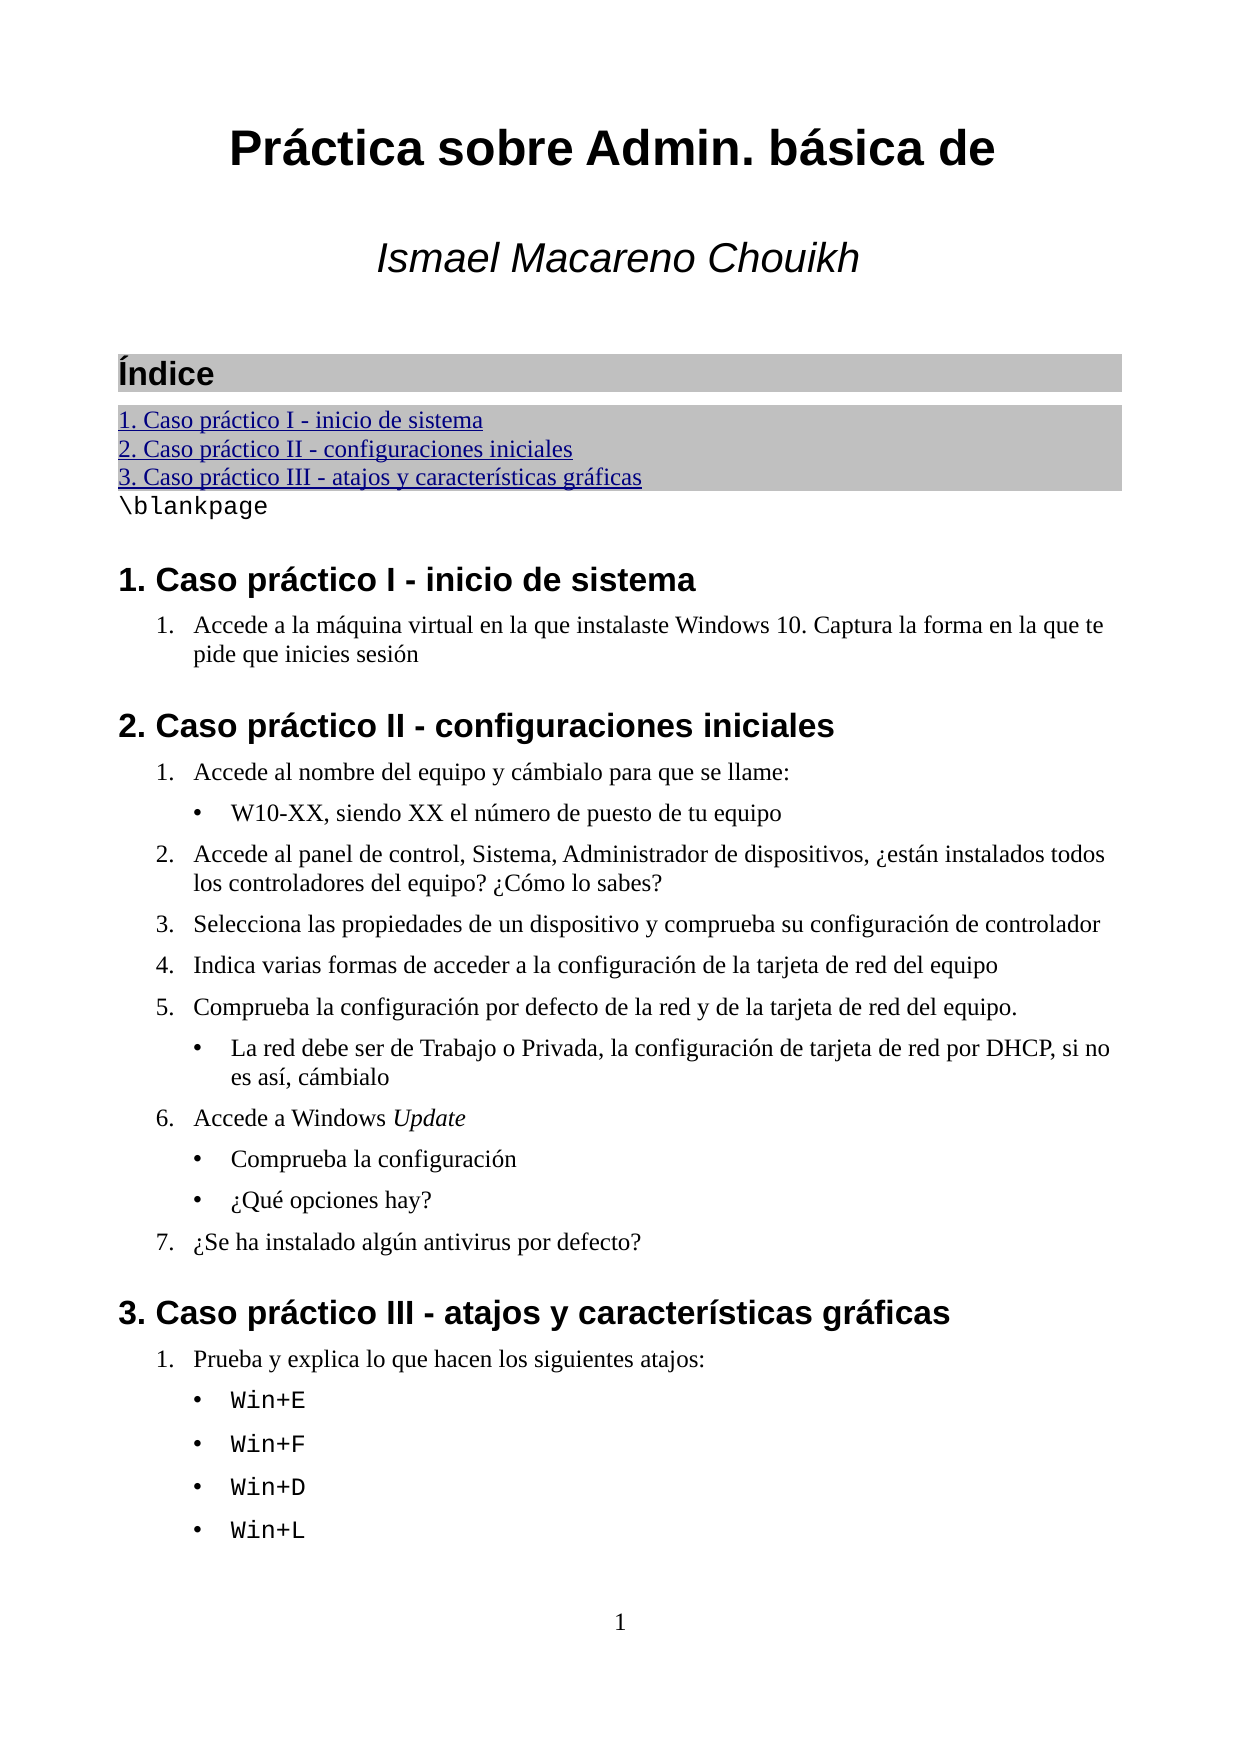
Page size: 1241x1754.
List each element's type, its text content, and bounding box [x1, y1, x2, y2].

title Práctica sobre Admin. básica de Windows 10 (Parte I) [118, 118, 1122, 176]
text 1. Caso práctico I - inicio de sistema [118, 405, 1122, 434]
subtitle Ismael Macareno Chouikh [118, 233, 1122, 281]
list Selecciona las propiedades de un dispositivo y comprueba su configuración de controlador [156, 909, 1122, 938]
text 2. Caso práctico II - configuraciones iniciales [118, 434, 1122, 462]
list Comprueba la configuración [193, 1144, 1122, 1173]
subtitle Índice [118, 354, 1122, 392]
list La red debe ser de Trabajo o Privada, la configuración de tarjeta de red por DHCP, si no es así, cámbialo [193, 1033, 1122, 1091]
list Win+F [193, 1429, 1122, 1459]
text \blankpage [118, 491, 1122, 522]
list Indica varias formas de acceder a la configuración de la tarjeta de red del equipo [156, 951, 1122, 979]
list Win+E [193, 1385, 1122, 1416]
list ¿Qué opciones hay? [193, 1186, 1122, 1214]
list Comprueba la configuración por defecto de la red y de la tarjeta de red del equipo. [156, 992, 1122, 1021]
list Accede al panel de control, Sistema, Administrador de dispositivos, ¿están instalados todos los controladores del equipo? ¿Cómo lo sabes? [156, 839, 1122, 897]
list Win+L [193, 1515, 1122, 1546]
subtitle Caso práctico I - inicio de sistema [118, 559, 1122, 598]
list Prueba y explica lo que hacen los siguientes atajos: [156, 1344, 1122, 1373]
list W10-XX, siendo XX el número de puesto de tu equipo [193, 798, 1122, 827]
list Accede a la máquina virtual en la que instalaste Windows 10. Captura la forma en la que te pide que inicies sesión [156, 611, 1122, 668]
list Accede al nombre del equipo y cámbialo para que se llame: [156, 757, 1122, 786]
list Accede a Windows Update [156, 1103, 1122, 1132]
list ¿Se ha instalado algún antivirus por defecto? [156, 1227, 1122, 1256]
list Win+D [193, 1472, 1122, 1503]
subtitle Caso práctico II - configuraciones iniciales [118, 706, 1122, 744]
subtitle Caso práctico III - atajos y características gráficas [118, 1293, 1122, 1332]
text 3. Caso práctico III - atajos y características gráficas [118, 462, 1122, 491]
